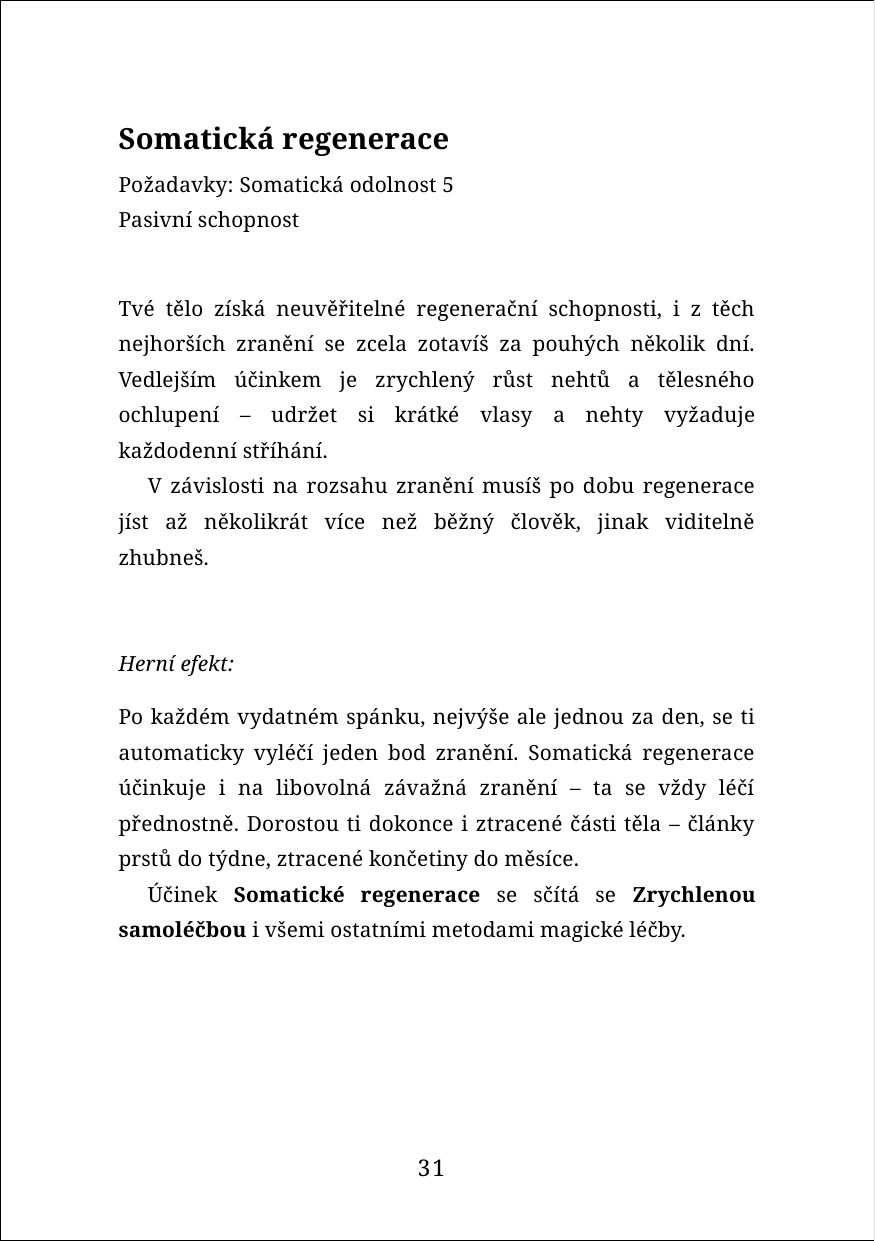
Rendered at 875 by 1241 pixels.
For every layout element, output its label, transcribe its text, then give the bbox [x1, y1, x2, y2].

text Herní efekt: [118, 649, 756, 677]
text Tvé tělo získá neuvěřitelné regenerační schopnosti, i z těch nejhorších zranění se zcela zotavíš za pouhých několik dní. Vedlejším účinkem je zrychlený růst nehtů a tělesného ochlupení – udržet si krátké vlasy a nehty vyžaduje každodenní stříhání. V závislosti na rozsahu zranění musíš po dobu regenerace jíst až několikrát více než běžný člověk, jinak viditelně zhubneš. [118, 294, 756, 571]
text Po každém vydatném spánku, nejvýše ale jednou za den, se ti automaticky vyléčí jeden bod zranění. Somatická regenerace účinkuje i na libovolná závažná zranění – ta se vždy léčí přednostně. Dorostou ti dokonce i ztracené části těla – články prstů do týdne, ztracené končetiny do měsíce. Účinek Somatické regenerace se sčítá se Zrychlenou samoléčbou i všemi ostatními metodami magické léčby. [118, 702, 756, 944]
subtitle Somatická regenerace [118, 118, 756, 158]
text Požadavky: Somatická odolnost 5 Pasivní schopnost [118, 170, 756, 269]
